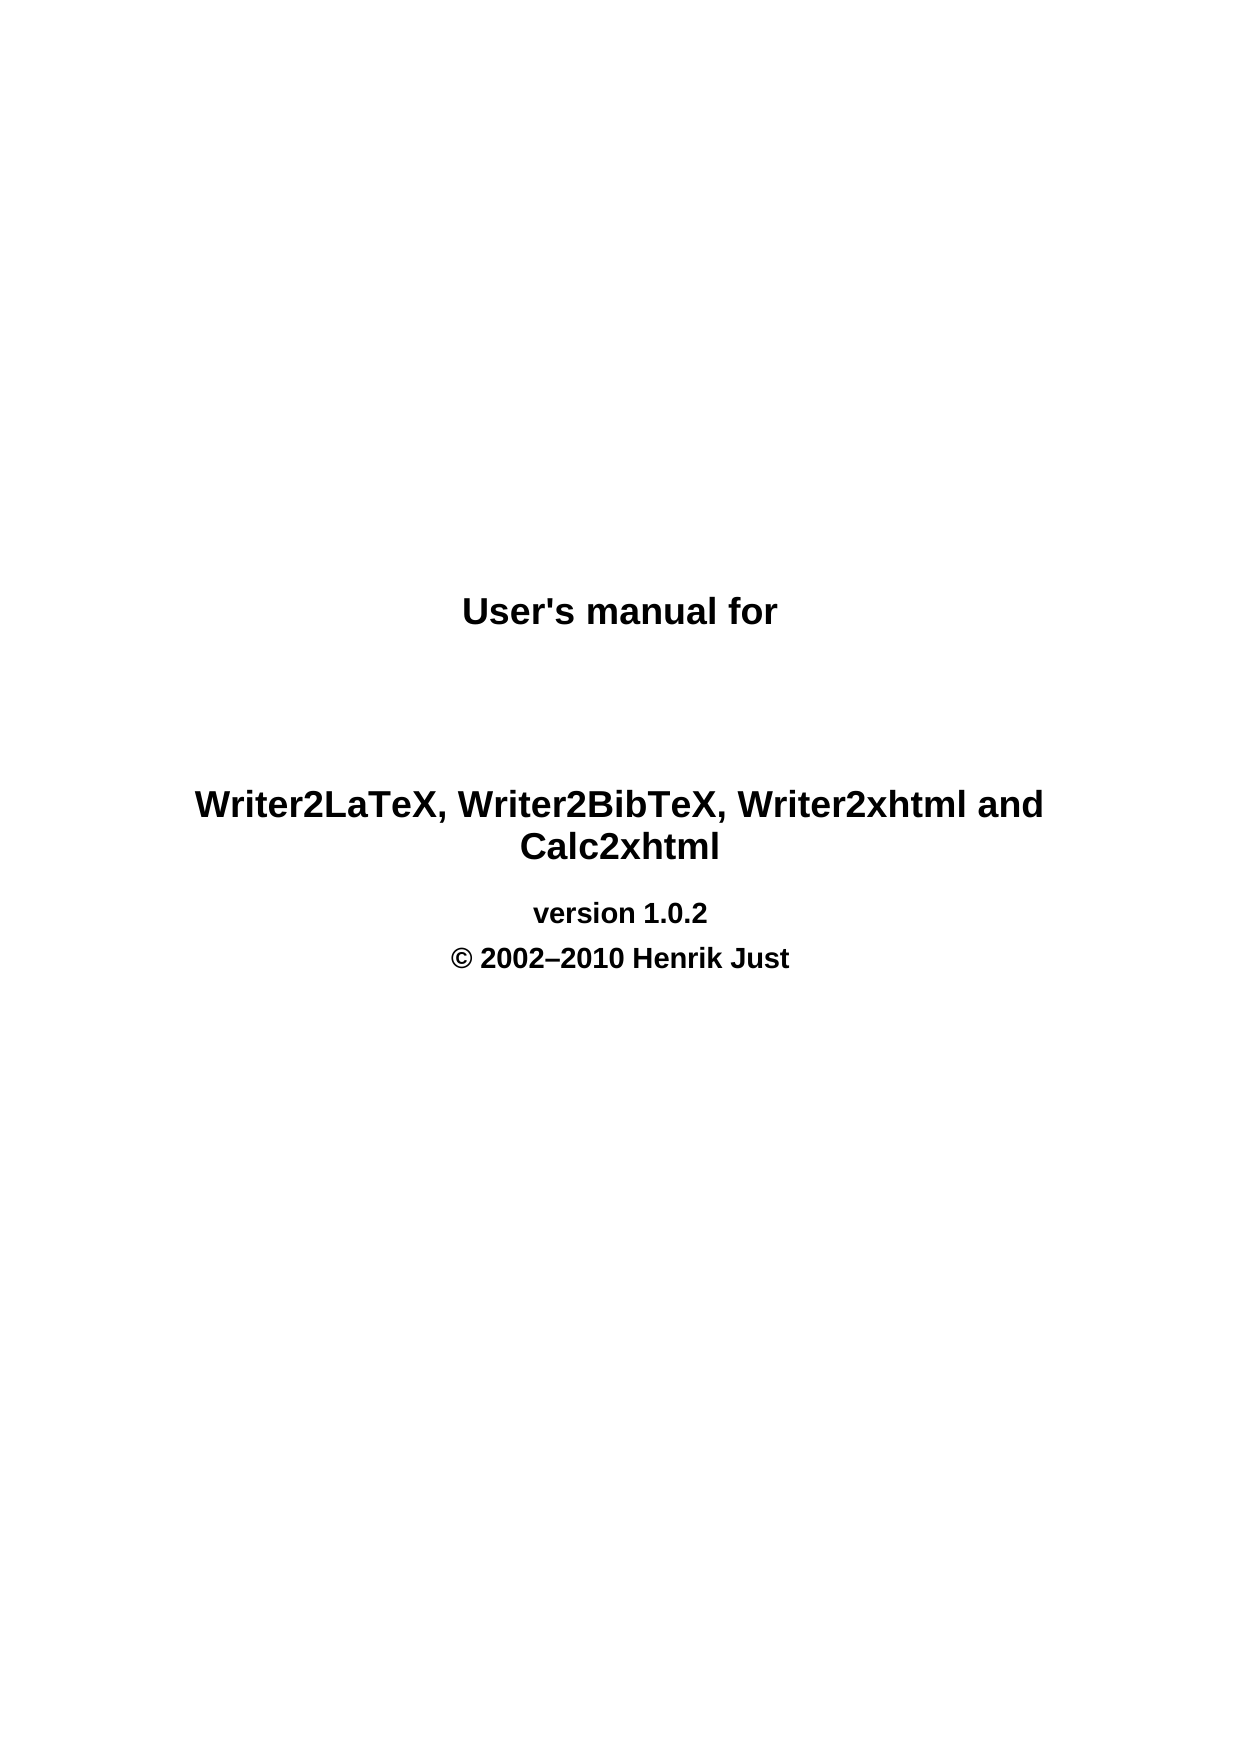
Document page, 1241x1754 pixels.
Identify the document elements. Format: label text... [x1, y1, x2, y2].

text version 1.0.2 [118, 897, 1122, 930]
text User's manual for [118, 591, 1122, 632]
text Writer2LaTeX, Writer2BibTeX, Writer2xhtml and Calc2xhtml [118, 784, 1122, 868]
text © 2002–2010 Henrik Just [118, 942, 1122, 974]
